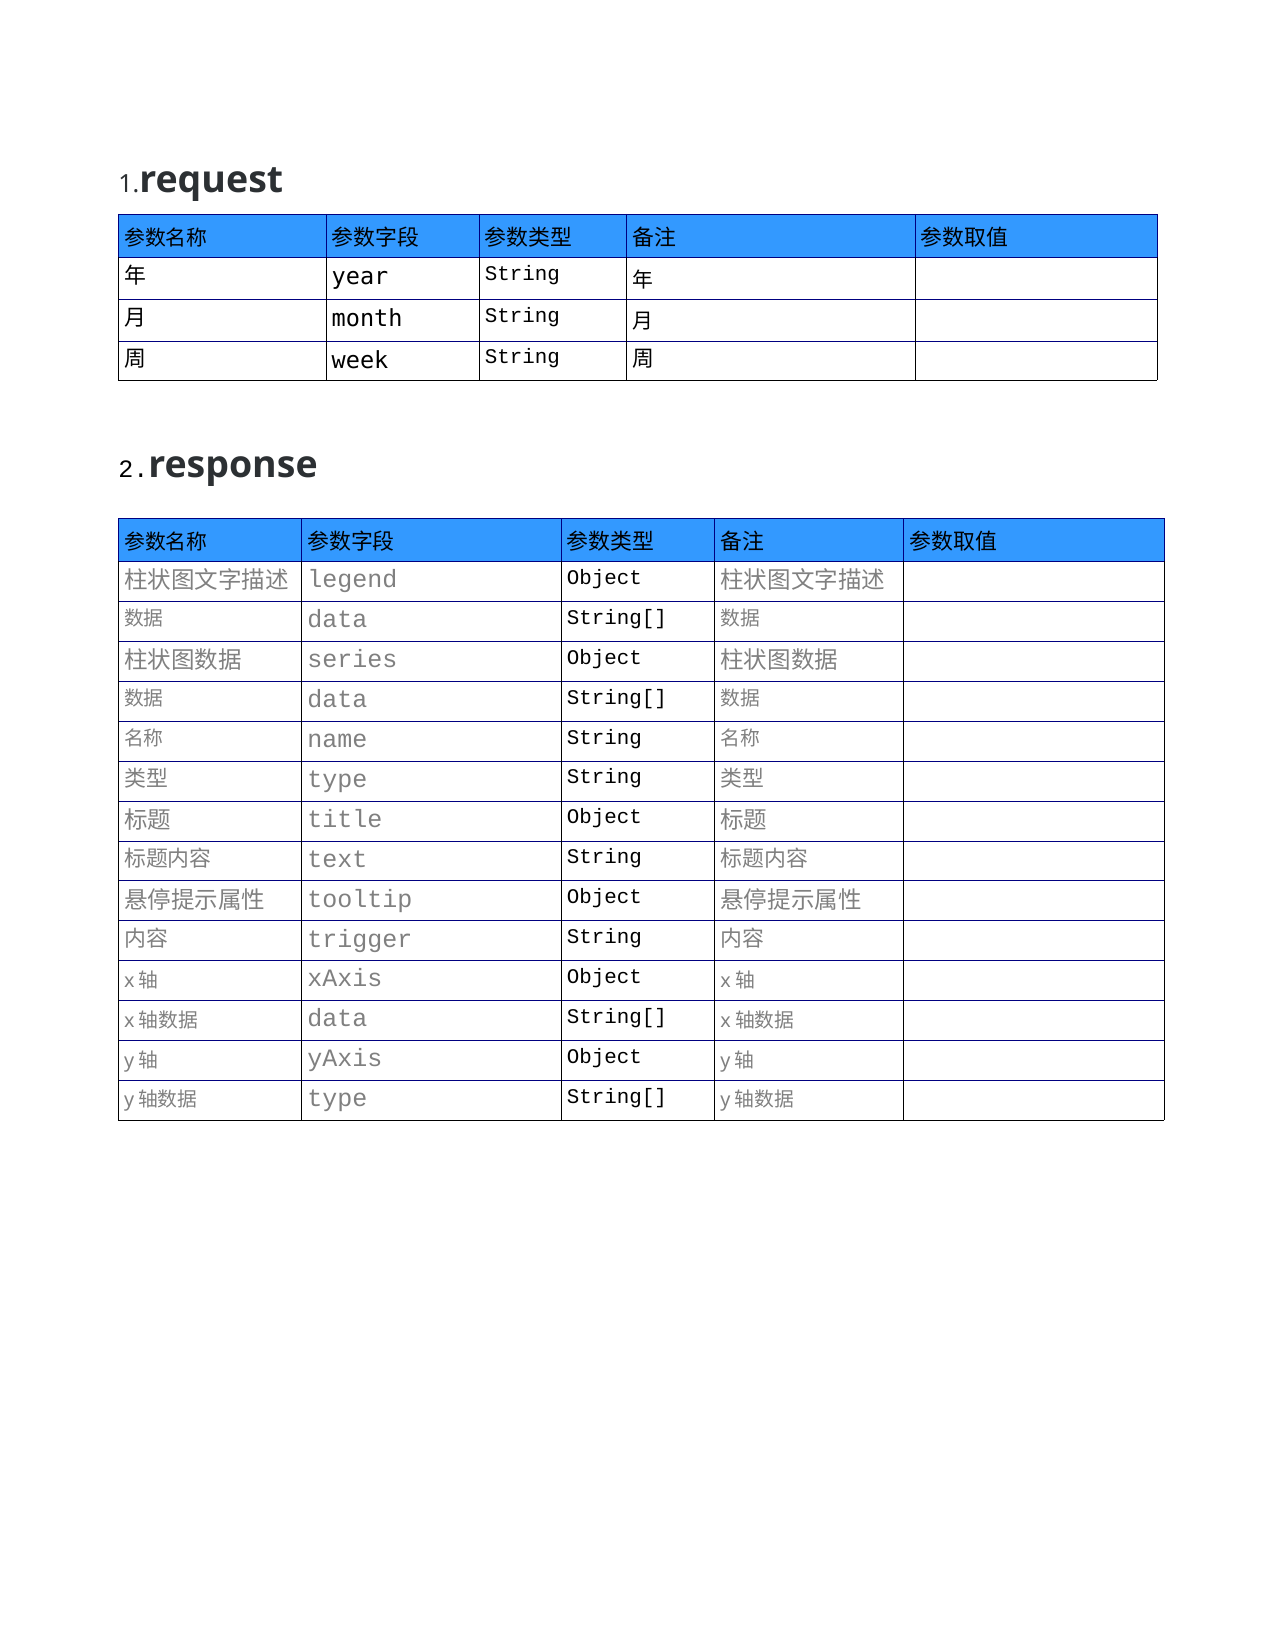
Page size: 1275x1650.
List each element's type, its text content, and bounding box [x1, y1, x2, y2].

table_cell Object [562, 961, 714, 1000]
table_header 参数类型 [562, 519, 714, 561]
table_cell [916, 258, 1157, 299]
table_cell 标题内容 [715, 842, 903, 880]
table_cell 标题 [119, 802, 301, 841]
table_cell String[] [562, 602, 714, 641]
table_cell String [480, 300, 626, 341]
table_cell xAxis [302, 961, 561, 1000]
table_cell 月 [627, 300, 915, 341]
table_cell data [302, 1001, 561, 1040]
table_cell [904, 881, 1164, 920]
table_cell [904, 562, 1164, 601]
table_header 备注 [627, 215, 915, 257]
table_cell [904, 722, 1164, 761]
table_header 参数字段 [302, 519, 561, 561]
table_cell 数据 [119, 682, 301, 721]
table_cell title [302, 802, 561, 841]
table_cell month [327, 300, 479, 341]
table_cell Object [562, 802, 714, 841]
table_cell String[] [562, 1081, 714, 1120]
table_cell String [562, 762, 714, 801]
table_cell 周 [627, 342, 915, 379]
table_cell 柱状图数据 [715, 642, 903, 681]
table_cell [904, 642, 1164, 681]
table_cell 内容 [715, 921, 903, 960]
table_cell text [302, 842, 561, 880]
table_cell 类型 [119, 762, 301, 801]
table_cell Object [562, 881, 714, 920]
table_cell tooltip [302, 881, 561, 920]
table_cell 数据 [715, 602, 903, 641]
table_cell x轴 [715, 961, 903, 1000]
table_cell String[] [562, 682, 714, 721]
table_cell week [327, 342, 479, 379]
table_cell [904, 762, 1164, 801]
table_cell 月 [119, 300, 326, 341]
table_cell type [302, 762, 561, 801]
table_cell String [480, 342, 626, 379]
text 2.response [118, 437, 1157, 488]
table_cell 周 [119, 342, 326, 379]
table_cell [904, 802, 1164, 841]
table_cell 名称 [119, 722, 301, 761]
table_cell legend [302, 562, 561, 601]
table_cell Object [562, 1041, 714, 1080]
table_cell Object [562, 562, 714, 601]
table_cell year [327, 258, 479, 299]
table_cell String [562, 842, 714, 880]
table_cell x轴数据 [119, 1001, 301, 1040]
table_cell String [562, 921, 714, 960]
table_cell 悬停提示属性 [119, 881, 301, 920]
table_cell [904, 1041, 1164, 1080]
table_cell 类型 [715, 762, 903, 801]
table_header 参数名称 [119, 215, 326, 257]
text 1.request [118, 153, 1157, 204]
table_cell [904, 1001, 1164, 1040]
table_cell 数据 [119, 602, 301, 641]
table_cell y轴 [119, 1041, 301, 1080]
table_header 备注 [715, 519, 903, 561]
table_cell String [562, 722, 714, 761]
table_cell 标题内容 [119, 842, 301, 880]
table_cell 名称 [715, 722, 903, 761]
table_cell y轴 [715, 1041, 903, 1080]
table_header 参数字段 [327, 215, 479, 257]
table_cell [904, 682, 1164, 721]
table_cell String[] [562, 1001, 714, 1040]
table_header 参数名称 [119, 519, 301, 561]
table_cell x轴数据 [715, 1001, 903, 1040]
table_cell yAxis [302, 1041, 561, 1080]
table_cell 柱状图文字描述 [119, 562, 301, 601]
table_cell 悬停提示属性 [715, 881, 903, 920]
table_cell x轴 [119, 961, 301, 1000]
table_cell [904, 961, 1164, 1000]
table_cell [904, 1081, 1164, 1120]
table_cell 标题 [715, 802, 903, 841]
table_cell [916, 300, 1157, 341]
table_cell 数据 [715, 682, 903, 721]
table_cell 内容 [119, 921, 301, 960]
table_cell 年 [119, 258, 326, 299]
table_cell y轴数据 [119, 1081, 301, 1120]
table_cell 柱状图数据 [119, 642, 301, 681]
table_cell String [480, 258, 626, 299]
table_header 参数类型 [480, 215, 626, 257]
table_cell data [302, 682, 561, 721]
table_cell name [302, 722, 561, 761]
table_cell 年 [627, 258, 915, 299]
table_cell series [302, 642, 561, 681]
table_cell [904, 921, 1164, 960]
table_cell 柱状图文字描述 [715, 562, 903, 601]
table_header 参数取值 [916, 215, 1157, 257]
table_cell trigger [302, 921, 561, 960]
table_cell type [302, 1081, 561, 1120]
table_cell [916, 342, 1157, 379]
table_cell [904, 602, 1164, 641]
table_cell y轴数据 [715, 1081, 903, 1120]
table_header 参数取值 [904, 519, 1164, 561]
table_cell Object [562, 642, 714, 681]
table_cell [904, 842, 1164, 880]
table_cell data [302, 602, 561, 641]
